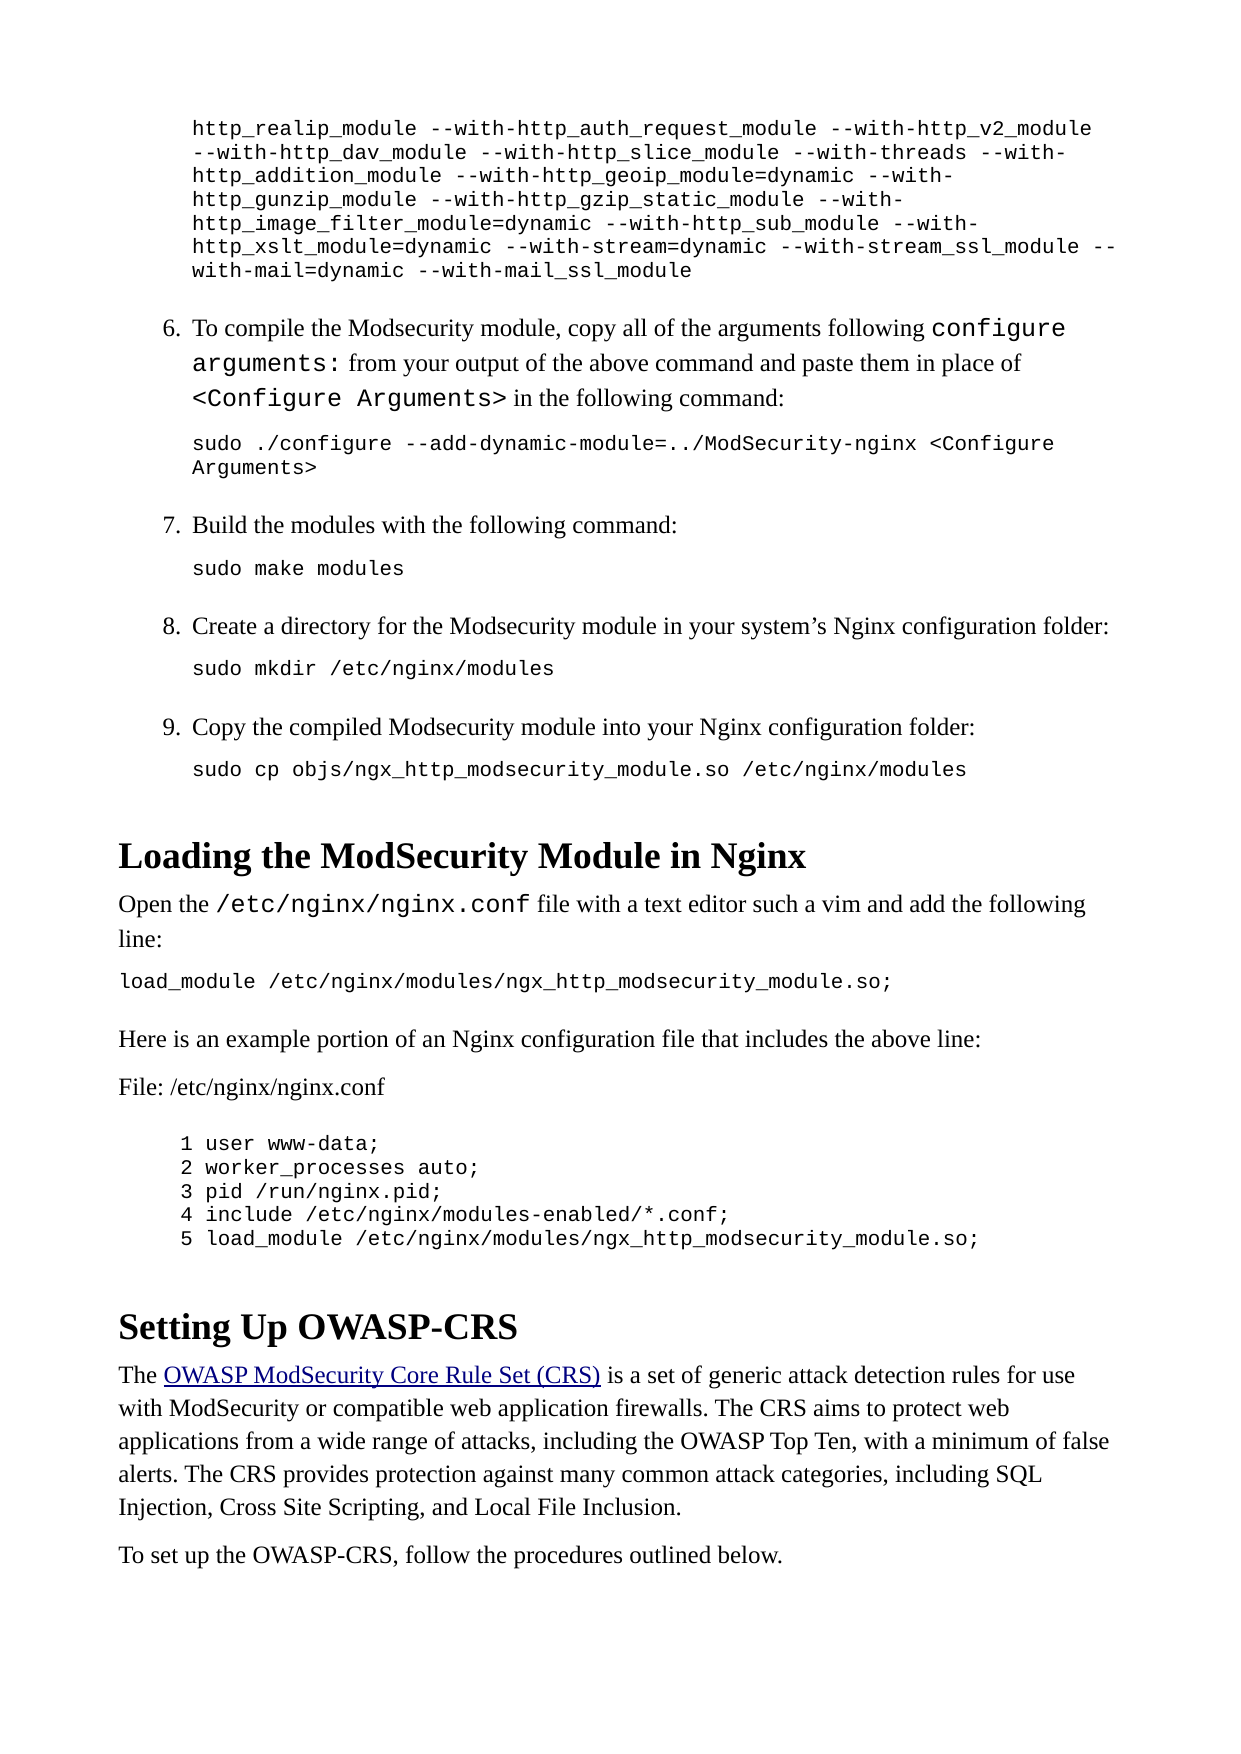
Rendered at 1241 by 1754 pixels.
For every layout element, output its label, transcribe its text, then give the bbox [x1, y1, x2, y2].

list sudo cp objs/ngx_http_modsecurity_module.so /etc/nginx/modules [162, 759, 1122, 783]
list sudo mkdir /etc/nginx/modules [162, 658, 1122, 682]
text Here is an example portion of an Nginx configuration file that includes the above line: [118, 1024, 1122, 1053]
text The OWASP ModSecurity Core Rule Set (CRS) is a set of generic attack detection rules for use with ModSecurity or compatible web application firewalls. The CRS aims to protect web applications from a wide range of attacks, including the OWASP Top Ten, with a minimum of false alerts. The CRS provides protection against many common attack categories, including SQL Injection, Cross Site Scripting, and Local File Inclusion. [118, 1360, 1122, 1521]
text To set up the OWASP-CRS, follow the procedures outlined below. [118, 1540, 1122, 1569]
list Copy the compiled Modsecurity module into your Nginx configuration folder: [162, 712, 1122, 740]
list sudo ./configure --add-dynamic-module=../ModSecurity-nginx <Configure Arguments> [162, 433, 1122, 481]
subtitle File: /etc/nginx/nginx.conf [118, 1072, 1122, 1101]
list Create a directory for the Modsecurity module in your system’s Nginx configuration folder: [162, 611, 1122, 639]
text load_module /etc/nginx/modules/ngx_http_modsecurity_module.so; [118, 971, 1122, 995]
list sudo make modules [162, 558, 1122, 581]
table_header 1 2 3 4 5 [177, 1130, 202, 1284]
subtitle Setting Up OWASP-CRS [118, 1305, 1122, 1348]
text Open the /etc/nginx/nginx.conf file with a text editor such a vim and add the following line: [118, 889, 1122, 953]
list Build the modules with the following command: [162, 510, 1122, 539]
subtitle Loading the ModSecurity Module in Nginx [118, 833, 1122, 876]
table_header user www-data; worker_processes auto; pid /run/nginx.pid; include /etc/nginx/modules-enabled/*.conf; load_module /etc/nginx/modules/ngx_http_modsecurity_module.so; [202, 1130, 993, 1284]
list To compile the Modsecurity module, copy all of the arguments following configure arguments: from your output of the above command and paste them in place of <Configure Arguments> in the following command: [162, 313, 1122, 414]
list http_realip_module --with-http_auth_request_module --with-http_v2_module --with-http_dav_module --with-http_slice_module --with-threads --with-http_addition_module --with-http_geoip_module=dynamic --with-http_gunzip_module --with-http_gzip_static_module --with-http_image_filter_module=dynamic --with-http_sub_module --with-http_xslt_module=dynamic --with-stream=dynamic --with-stream_ssl_module --with-mail=dynamic --with-mail_ssl_module [162, 118, 1122, 284]
